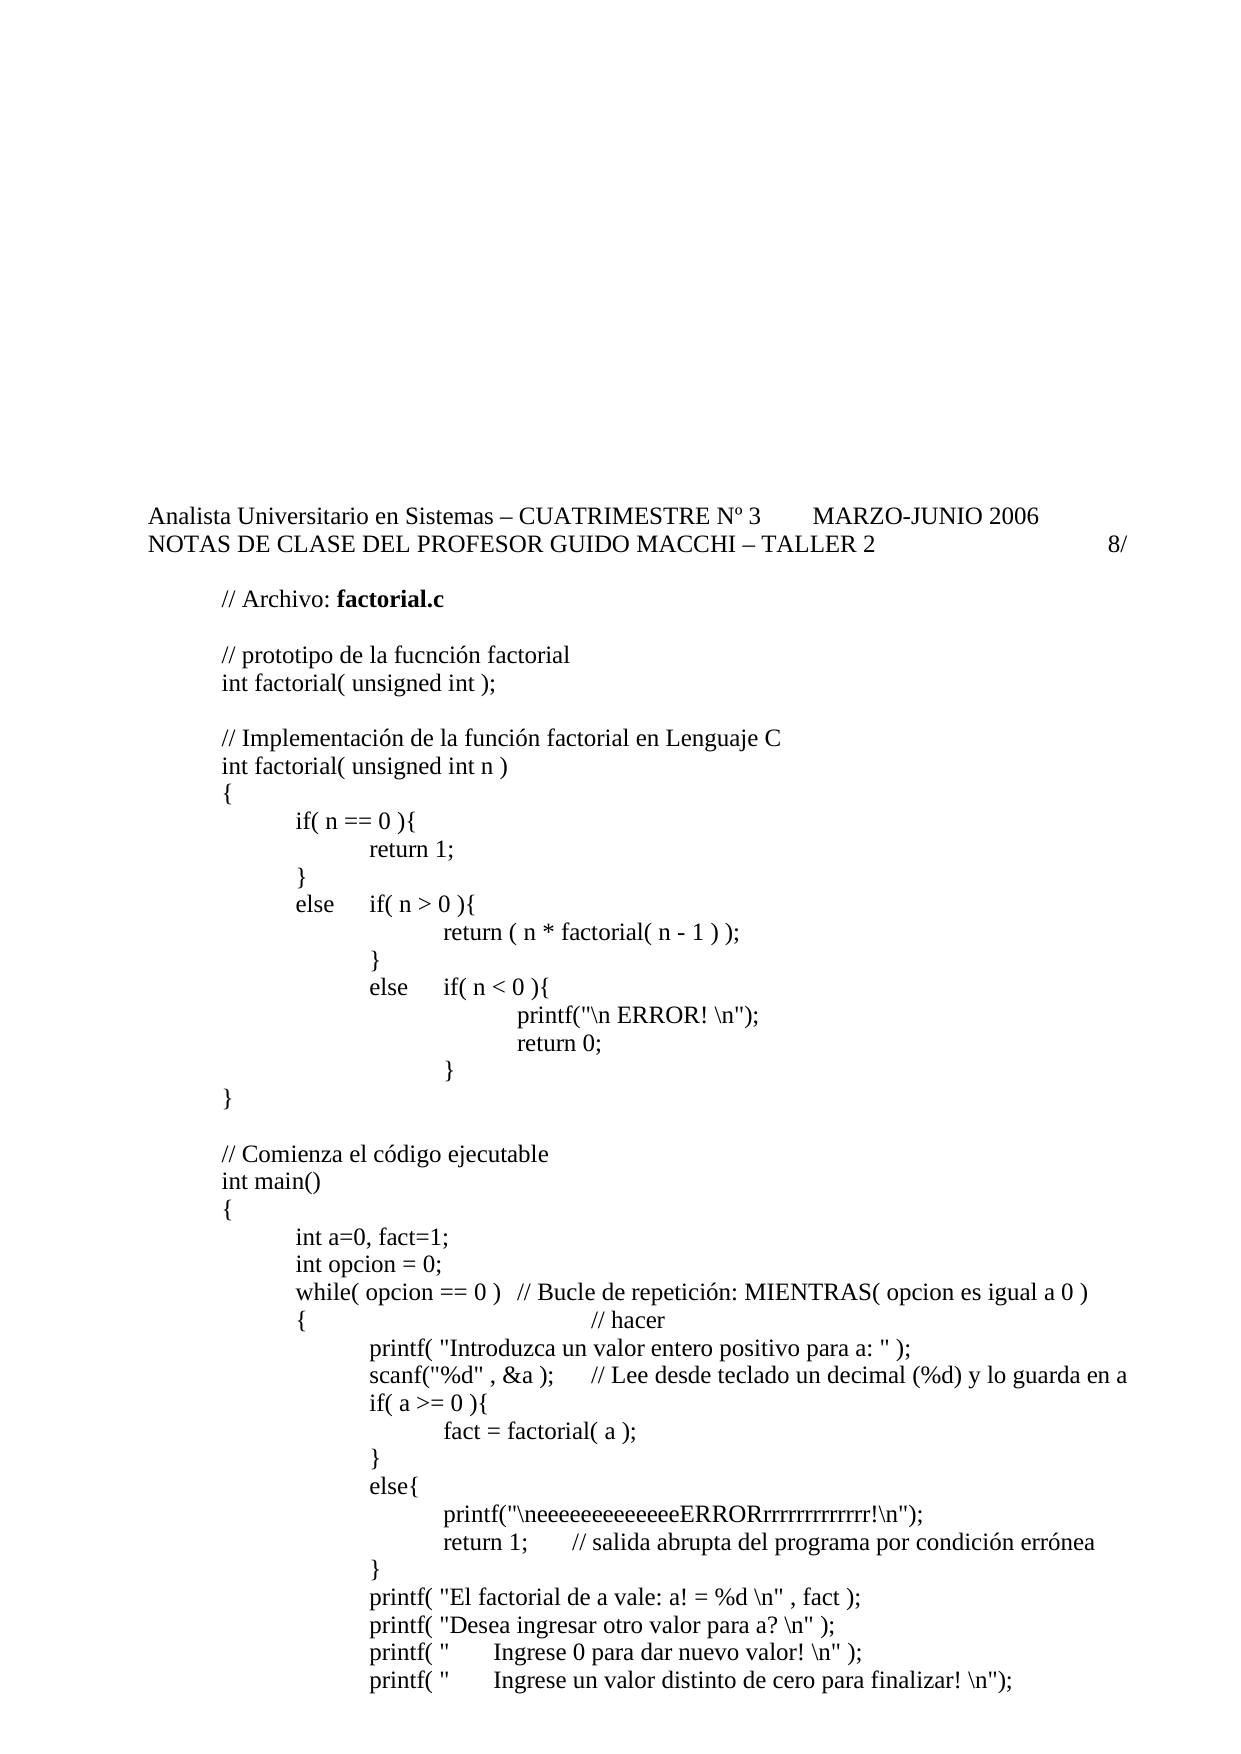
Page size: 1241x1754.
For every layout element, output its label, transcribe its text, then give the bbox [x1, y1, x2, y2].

text // Implementación de la función factorial en Lenguaje C [148, 724, 1181, 752]
text // Archivo: factorial.c [148, 586, 1181, 613]
text } [148, 1057, 1181, 1084]
text printf("\n ERROR! \n"); [148, 1001, 1181, 1029]
text int factorial( unsigned int ); [148, 669, 1181, 696]
text // Comienza el código ejecutable [148, 1140, 1181, 1167]
text else{ [148, 1472, 1181, 1500]
text printf( " Ingrese 0 para dar nuevo valor! \n" ); [148, 1638, 1181, 1666]
text int main() [148, 1167, 1181, 1195]
text { [148, 779, 1181, 807]
text printf( " Ingrese un valor distinto de cero para finalizar! \n"); [148, 1666, 1181, 1694]
text while( opcion == 0 ) // Bucle de repetición: MIENTRAS( opcion es igual a 0 ) [148, 1278, 1181, 1306]
text } [148, 1084, 1181, 1112]
text NOTAS DE CLASE DEL PROFESOR GUIDO MACCHI – TALLER 2 8/ [148, 530, 1181, 558]
text int factorial( unsigned int n ) [148, 752, 1181, 779]
text } [148, 863, 1181, 890]
text printf( "Desea ingresar otro valor para a? \n" ); [148, 1611, 1181, 1638]
text fact = factorial( a ); [148, 1417, 1181, 1444]
text } [148, 946, 1181, 973]
text printf("\neeeeeeeeeeeeeERRORrrrrrrrrrrrrr!\n"); [148, 1500, 1181, 1528]
text } [148, 1555, 1181, 1583]
text else if( n < 0 ){ [148, 973, 1181, 1001]
text return 0; [148, 1029, 1181, 1057]
text return 1; // salida abrupta del programa por condición errónea [148, 1528, 1181, 1555]
text Analista Universitario en Sistemas – CUATRIMESTRE Nº 3 MARZO-JUNIO 2006 [148, 502, 1181, 530]
text return 1; [148, 835, 1181, 863]
text { [148, 1195, 1181, 1223]
text int opcion = 0; [148, 1251, 1181, 1278]
text if( n == 0 ){ [148, 807, 1181, 835]
text scanf("%d" , &a ); // Lee desde teclado un decimal (%d) y lo guarda en a [148, 1361, 1181, 1389]
text return ( n * factorial( n - 1 ) ); [148, 918, 1181, 946]
text // prototipo de la fucnción factorial [148, 641, 1181, 669]
text if( a >= 0 ){ [148, 1389, 1181, 1417]
text else if( n > 0 ){ [148, 890, 1181, 918]
text int a=0, fact=1; [148, 1223, 1181, 1251]
text { // hacer [148, 1306, 1181, 1334]
text printf( "El factorial de a vale: a! = %d \n" , fact ); [148, 1583, 1181, 1611]
text } [148, 1444, 1181, 1472]
text printf( "Introduzca un valor entero positivo para a: " ); [148, 1334, 1181, 1361]
